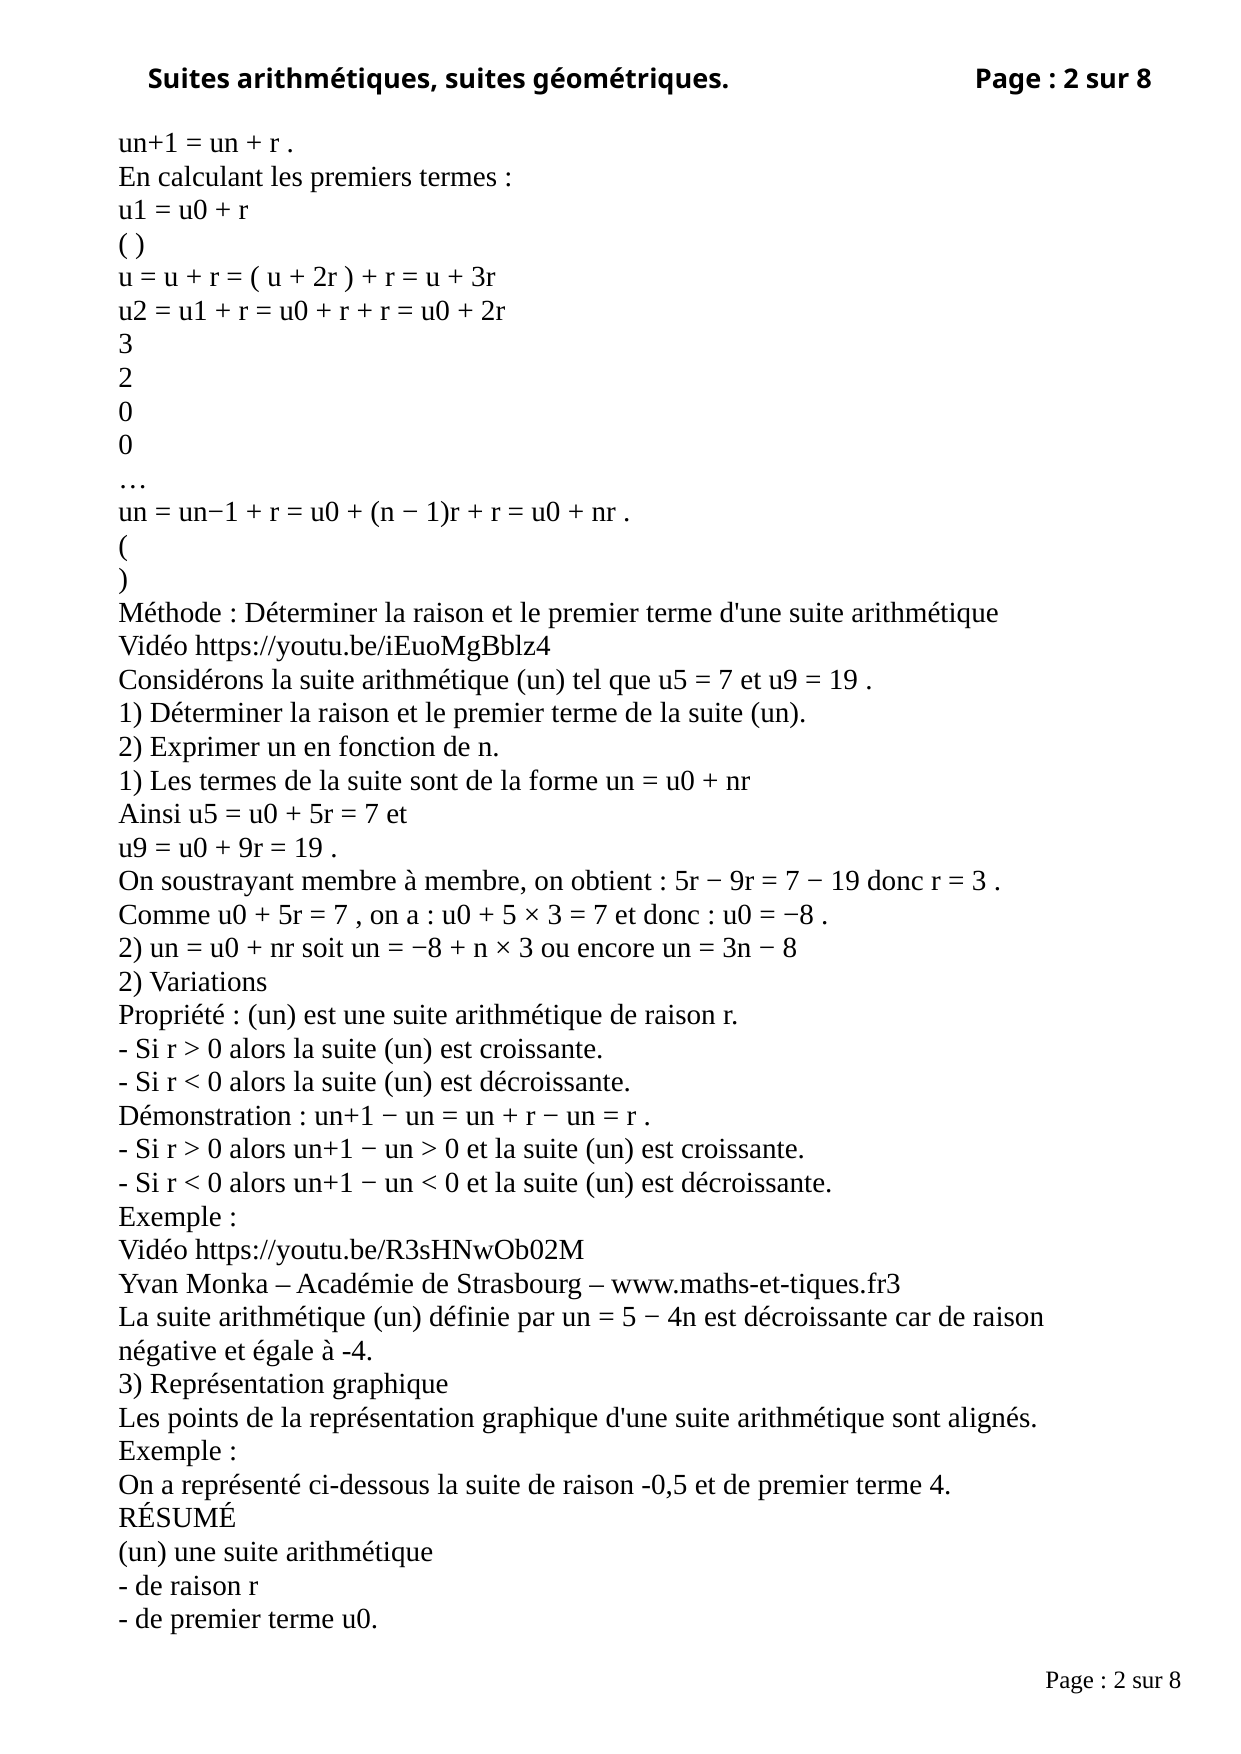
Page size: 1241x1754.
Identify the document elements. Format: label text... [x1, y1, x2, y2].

text Exemple : [118, 1199, 1181, 1232]
text Comme u0 + 5r = 7 , on a : u0 + 5 × 3 = 7 et donc : u0 = −8 . [118, 897, 1181, 930]
text 1) Les termes de la suite sont de la forme un = u0 + nr [118, 763, 1181, 796]
text un = un−1 + r = u0 + (n − 1)r + r = u0 + nr . [118, 494, 1181, 528]
text u2 = u1 + r = u0 + r + r = u0 + 2r [118, 293, 1181, 327]
text 1) Déterminer la raison et le premier terme de la suite (un). [118, 696, 1181, 729]
text 2) Variations [118, 964, 1181, 997]
text u9 = u0 + 9r = 19 . [118, 830, 1181, 863]
text u1 = u0 + r [118, 192, 1181, 226]
text ( [118, 528, 1181, 561]
text 2) Exprimer un en fonction de n. [118, 729, 1181, 763]
text 3 [118, 327, 1181, 360]
text 2) un = u0 + nr soit un = −8 + n × 3 ou encore un = 3n − 8 [118, 930, 1181, 964]
text Exemple : [118, 1433, 1181, 1467]
text - de premier terme u0. [118, 1601, 1181, 1635]
text (un) une suite arithmétique [118, 1534, 1181, 1568]
text ( ) [118, 226, 1181, 259]
text La suite arithmétique (un) définie par un = 5 − 4n est décroissante car de raison [118, 1299, 1181, 1333]
text Vidéo https://youtu.be/iEuoMgBblz4 [118, 628, 1181, 662]
text un+1 = un + r . [118, 125, 1181, 159]
text 0 [118, 394, 1181, 427]
text Vidéo https://youtu.be/R3sHNwOb02M [118, 1232, 1181, 1266]
text … [118, 461, 1181, 494]
text On a représenté ci-dessous la suite de raison -0,5 et de premier terme 4. [118, 1467, 1181, 1501]
text En calculant les premiers termes : [118, 159, 1181, 192]
text ) [118, 561, 1181, 595]
text Ainsi u5 = u0 + 5r = 7 et [118, 796, 1181, 830]
text - Si r > 0 alors la suite (un) est croissante. [118, 1031, 1181, 1064]
text Propriété : (un) est une suite arithmétique de raison r. [118, 997, 1181, 1031]
text - Si r > 0 alors un+1 − un > 0 et la suite (un) est croissante. [118, 1132, 1181, 1165]
text On soustrayant membre à membre, on obtient : 5r − 9r = 7 − 19 donc r = 3 . [118, 863, 1181, 897]
text Yvan Monka – Académie de Strasbourg – www.maths-et-tiques.fr3 [118, 1266, 1181, 1299]
text - Si r < 0 alors un+1 − un < 0 et la suite (un) est décroissante. [118, 1165, 1181, 1199]
text Méthode : Déterminer la raison et le premier terme d'une suite arithmétique [118, 595, 1181, 628]
text u = u + r = ( u + 2r ) + r = u + 3r [118, 259, 1181, 293]
text RÉSUMÉ [118, 1501, 1181, 1534]
text 0 [118, 427, 1181, 461]
text 2 [118, 360, 1181, 394]
text négative et égale à -4. [118, 1333, 1181, 1366]
text 3) Représentation graphique [118, 1366, 1181, 1400]
text Considérons la suite arithmétique (un) tel que u5 = 7 et u9 = 19 . [118, 662, 1181, 696]
text - Si r < 0 alors la suite (un) est décroissante. [118, 1064, 1181, 1098]
text - de raison r [118, 1568, 1181, 1601]
text Les points de la représentation graphique d'une suite arithmétique sont alignés. [118, 1400, 1181, 1433]
text Démonstration : un+1 − un = un + r − un = r . [118, 1098, 1181, 1132]
